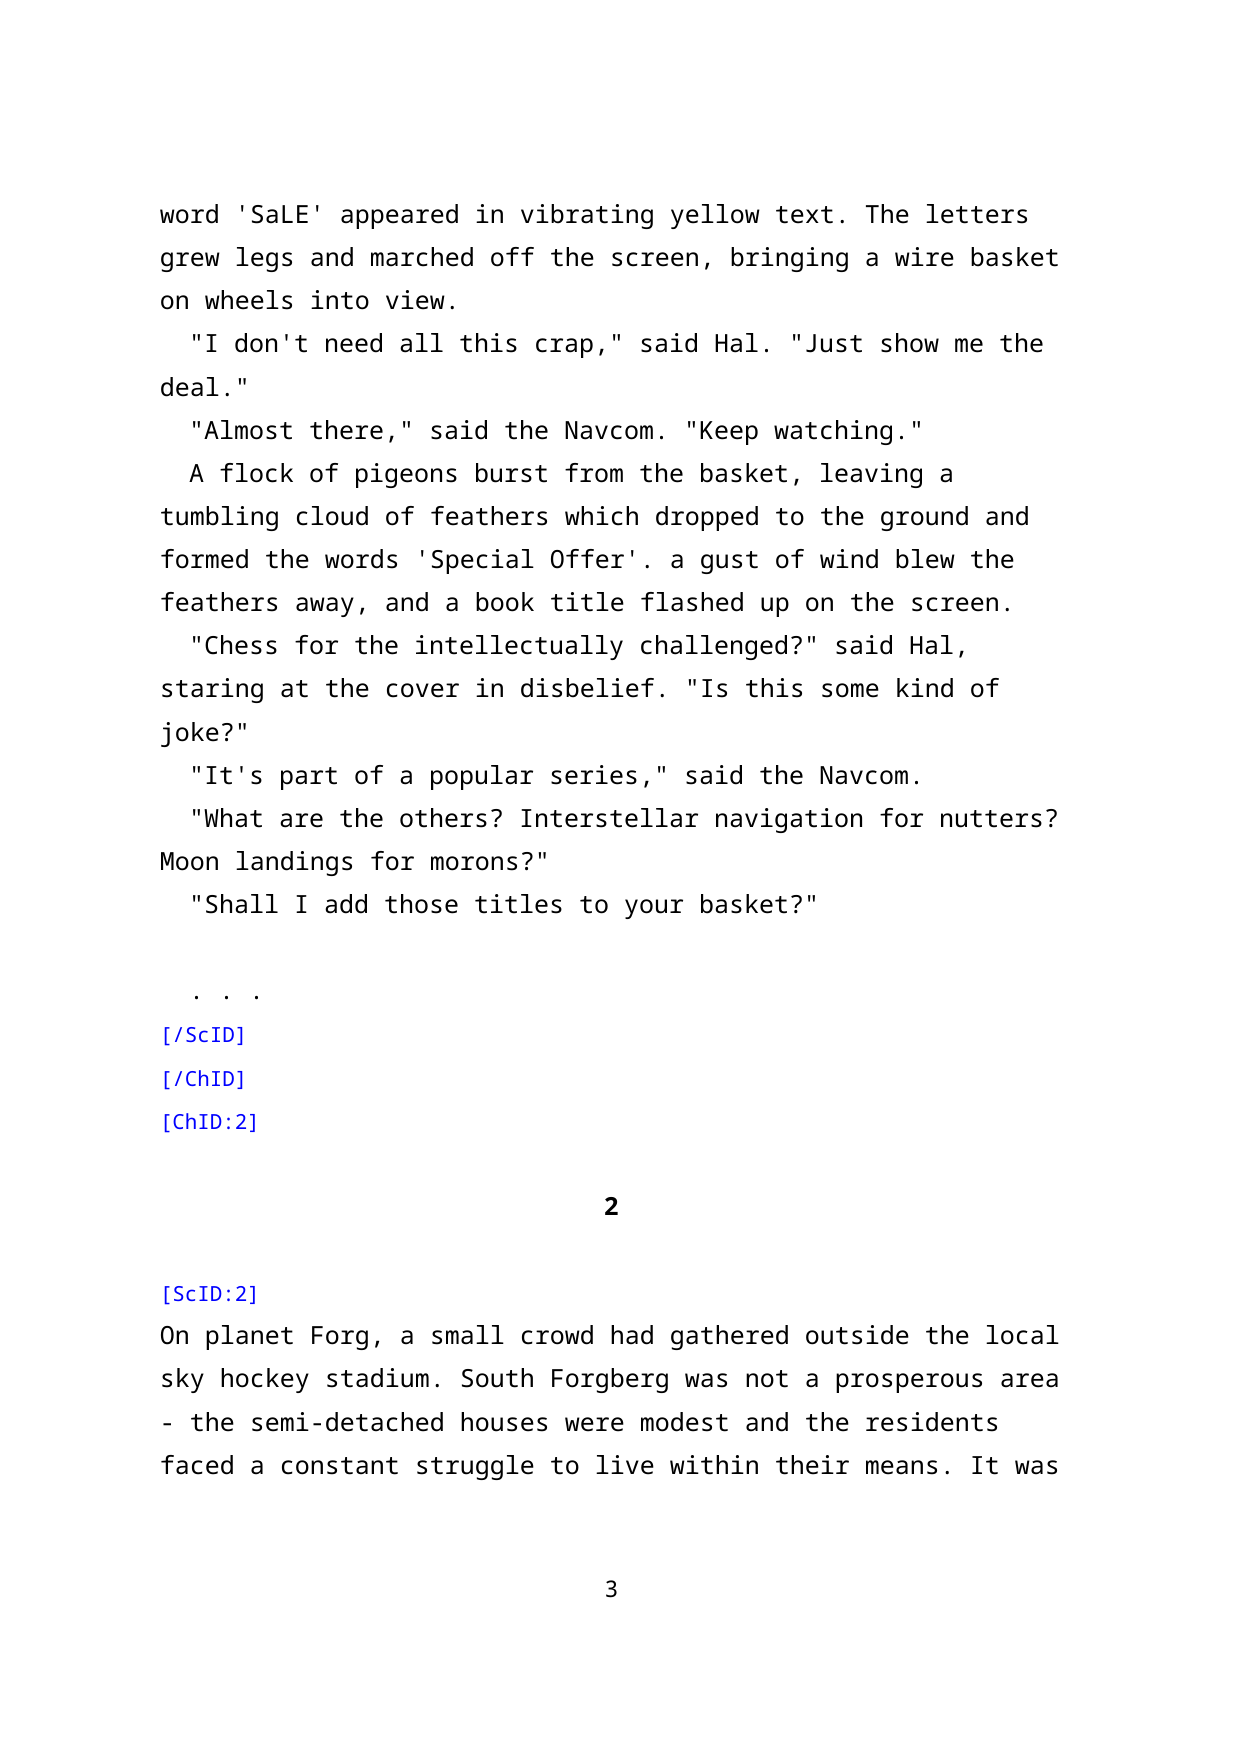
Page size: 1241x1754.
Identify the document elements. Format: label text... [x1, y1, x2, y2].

text [/ChID] [159, 1051, 1063, 1094]
text "I don't need all this crap," said Hal. "Just show me the deal." [159, 318, 1063, 404]
text word 'SaLE' appeared in vibrating yellow text. The letters grew legs and marched off the screen, bringing a wire basket on wheels into view. [159, 189, 1063, 318]
subtitle 2 [159, 1181, 1063, 1224]
text . . . [159, 965, 1063, 1008]
text On planet Forg, a small crowd had gathered outside the local sky hockey stadium. South Forgberg was not a prosperous area - the semi-detached houses were modest and the residents faced a constant struggle to live within their means. It was [159, 1310, 1063, 1483]
text "Shall I add those titles to your basket?" [159, 879, 1063, 922]
text "What are the others? Interstellar navigation for nutters? Moon landings for morons?" [159, 793, 1063, 879]
text "Almost there," said the Navcom. "Keep watching." [159, 404, 1063, 448]
text A flock of pigeons burst from the basket, leaving a tumbling cloud of feathers which dropped to the ground and formed the words 'Special Offer'. a gust of wind blew the feathers away, and a book title flashed up on the screen. [159, 448, 1063, 620]
text [ScID:2] [159, 1267, 1063, 1310]
text "It's part of a popular series," said the Navcom. [159, 749, 1063, 793]
text [ChID:2] [159, 1094, 1063, 1138]
text "Chess for the intellectually challenged?" said Hal, staring at the cover in disbelief. "Is this some kind of joke?" [159, 620, 1063, 749]
text [/ScID] [159, 1008, 1063, 1051]
